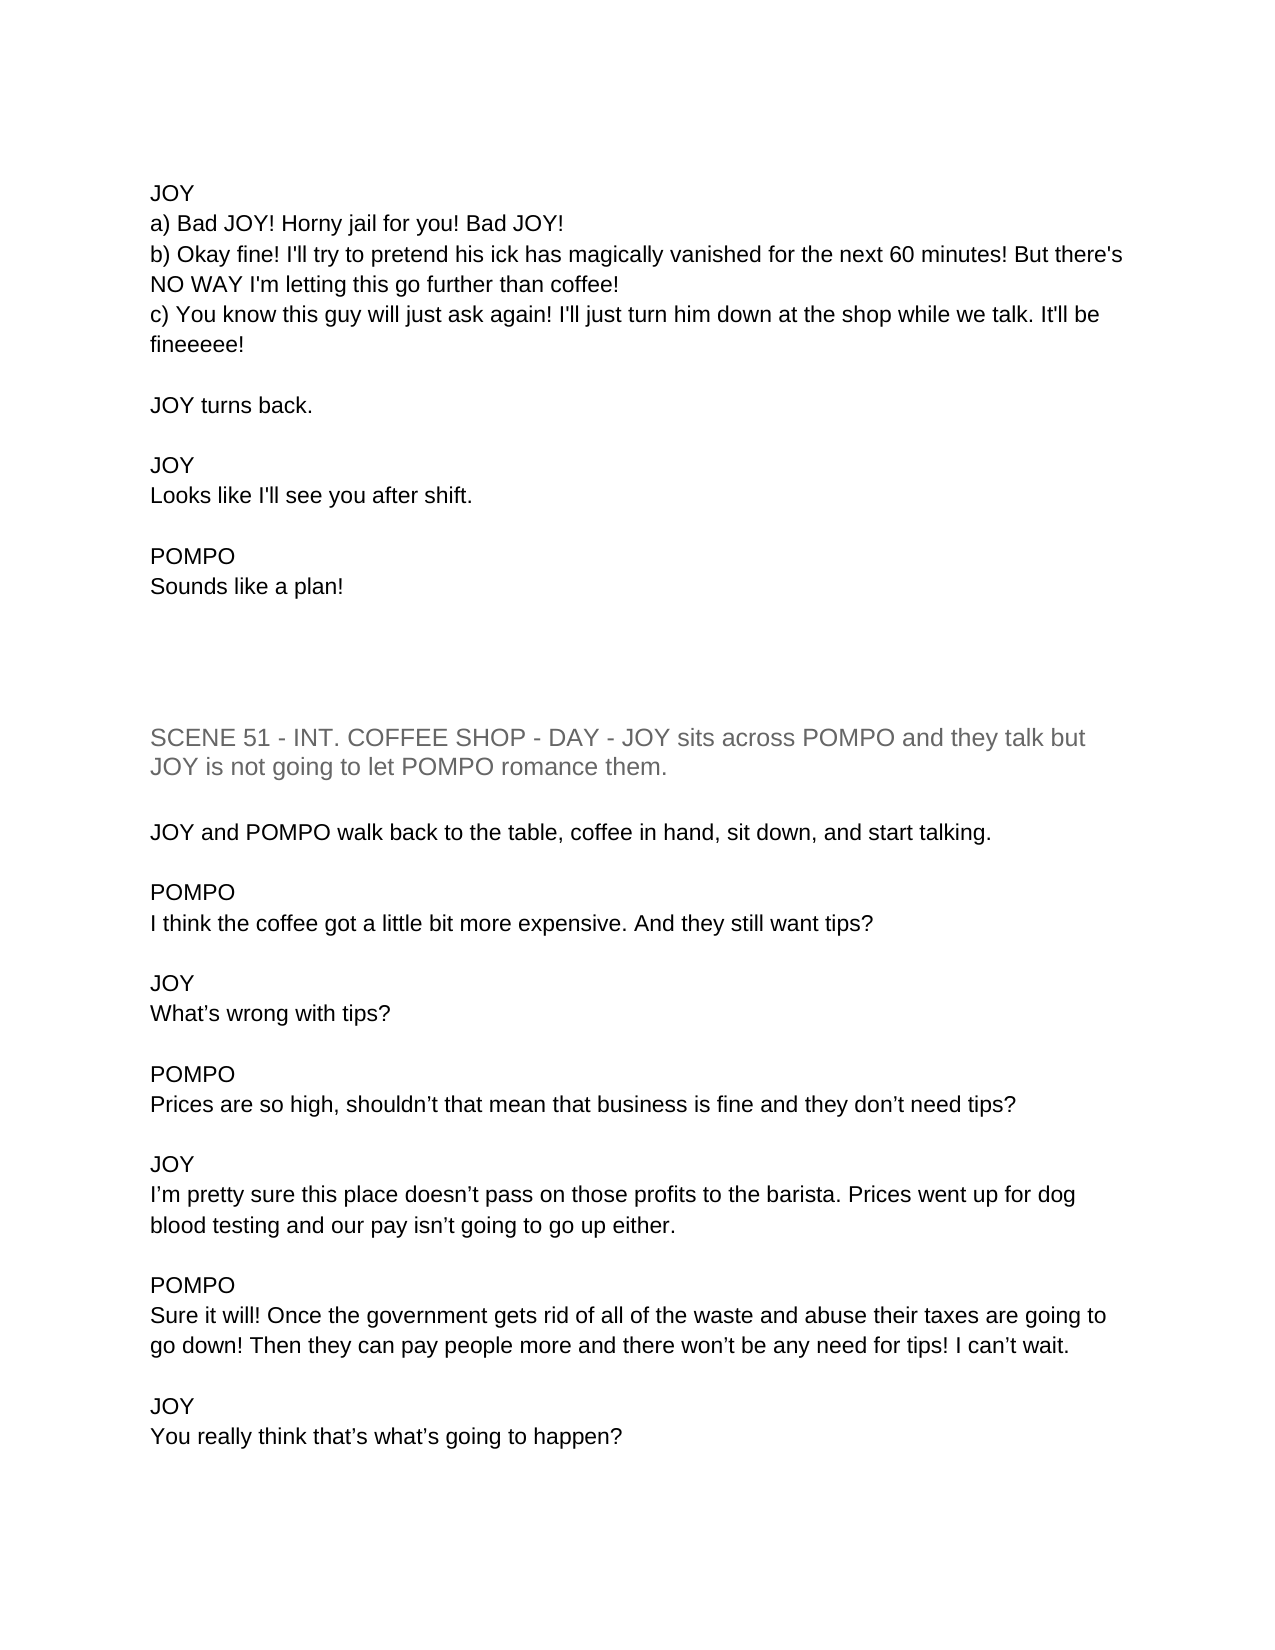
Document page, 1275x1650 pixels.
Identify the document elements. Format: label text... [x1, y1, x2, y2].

text a) Bad JOY! Horny jail for you! Bad JOY! [150, 210, 1125, 237]
text POMPO [150, 1061, 1125, 1087]
text POMPO [150, 1272, 1125, 1298]
text JOY [150, 970, 1125, 996]
text Looks like I'll see you after shift. [150, 482, 1125, 509]
text I think the coffee got a little bit more expensive. And they still want tips? [150, 909, 1125, 936]
text JOY turns back. [150, 392, 1125, 418]
text c) You know this guy will just ask again! I'll just turn him down at the shop while we talk. It'll be fineeeee! [150, 301, 1125, 358]
text JOY [150, 1393, 1125, 1419]
text JOY [150, 1151, 1125, 1178]
text Sounds like a plan! [150, 573, 1125, 599]
text POMPO [150, 543, 1125, 569]
text JOY and POMPO walk back to the table, coffee in hand, sit down, and start talking. [150, 819, 1125, 845]
text What’s wrong with tips? [150, 1000, 1125, 1027]
text POMPO [150, 879, 1125, 906]
text Prices are so high, shouldn’t that mean that business is fine and they don’t need tips? [150, 1091, 1125, 1117]
text I’m pretty sure this place doesn’t pass on those profits to the barista. Prices went up for dog blood testing and our pay isn’t going to go up either. [150, 1181, 1125, 1238]
text Sure it will! Once the government gets rid of all of the waste and abuse their taxes are going to go down! Then they can pay people more and there won’t be any need for tips! I can’t wait. [150, 1302, 1125, 1359]
text JOY [150, 180, 1125, 207]
text You really think that’s what’s going to happen? [150, 1423, 1125, 1449]
text JOY [150, 452, 1125, 478]
text b) Okay fine! I'll try to pretend his ick has magically vanished for the next 60 minutes! But there's NO WAY I'm letting this go further than coffee! [150, 241, 1125, 297]
subtitle SCENE 51 - INT. COFFEE SHOP - DAY - JOY sits across POMPO and they talk but JOY is not going to let POMPO romance them. [150, 723, 1125, 780]
